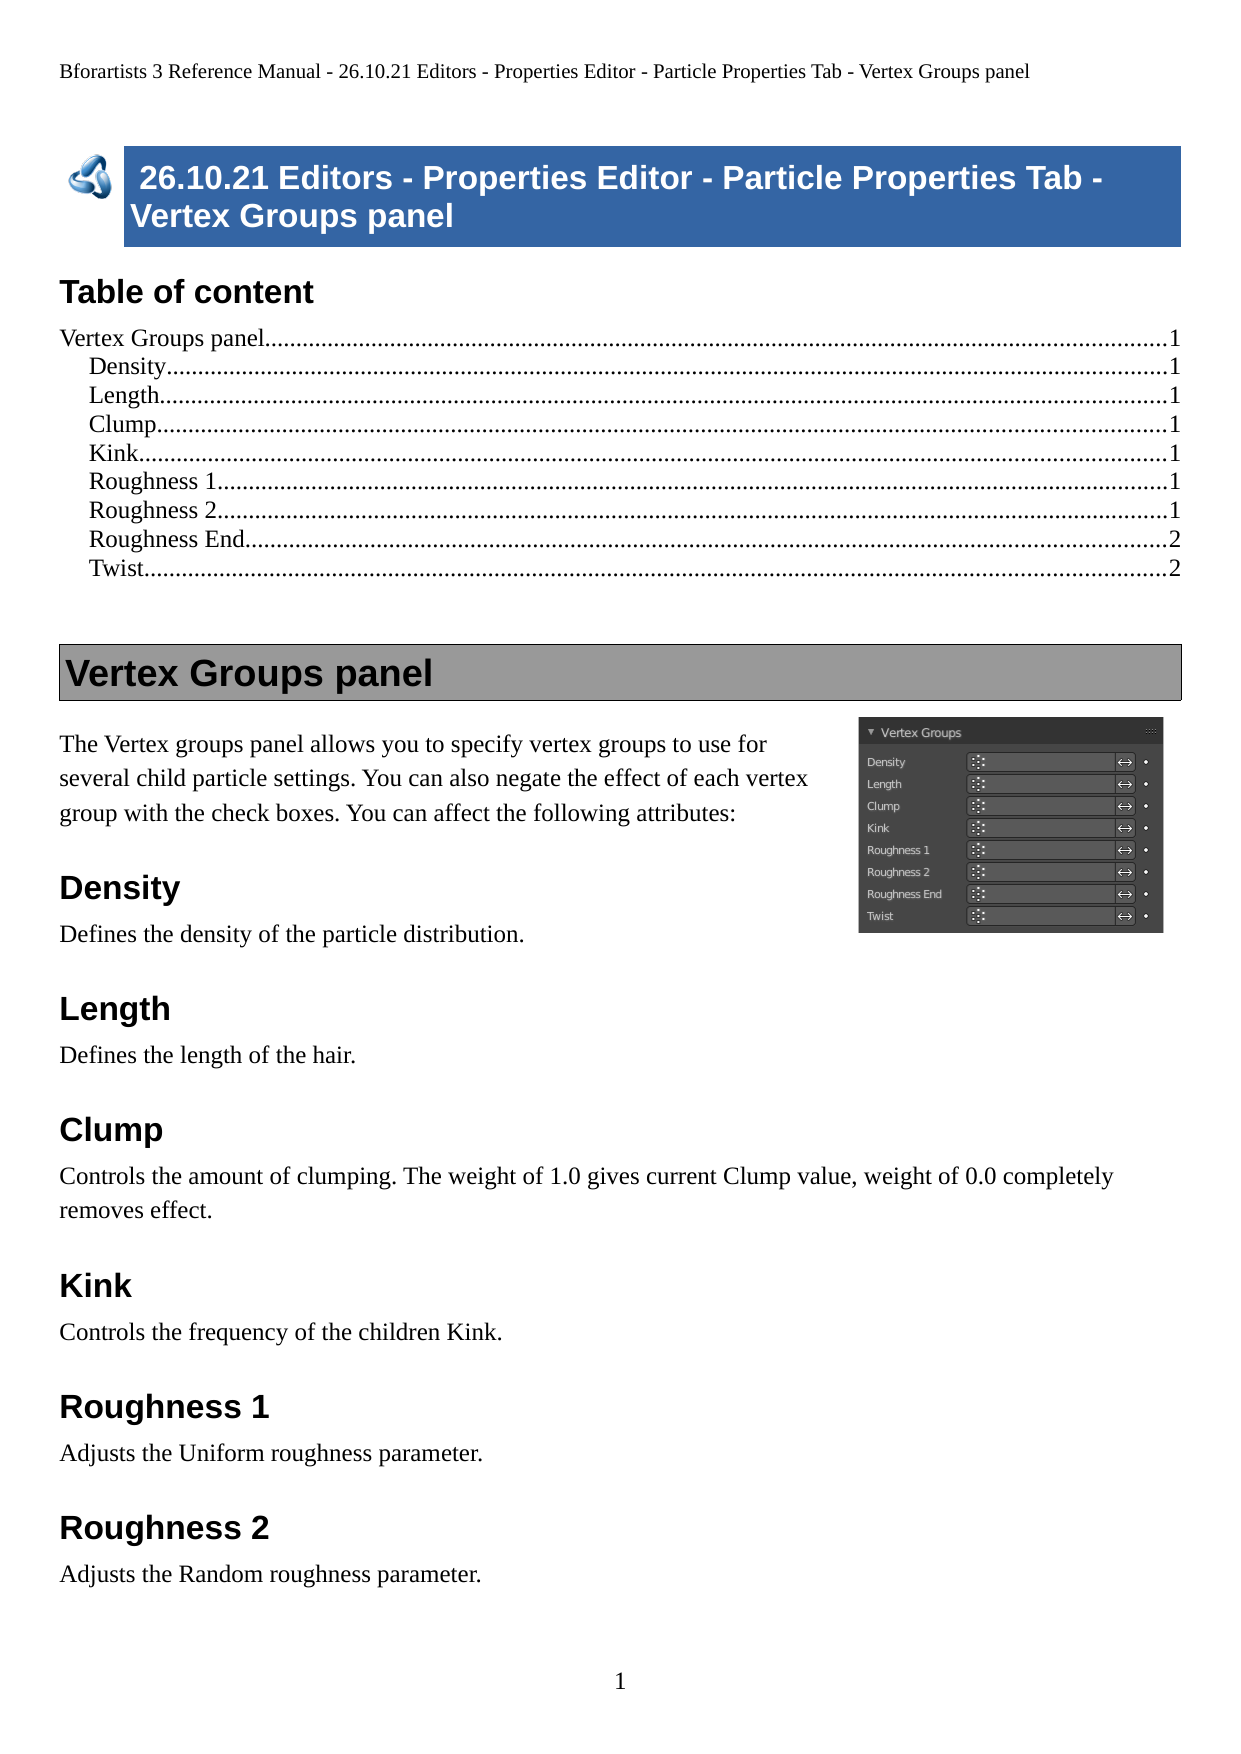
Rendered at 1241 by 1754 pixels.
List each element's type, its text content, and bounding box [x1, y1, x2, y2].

text Defines the length of the hair. [59, 1040, 1181, 1069]
text Controls the amount of clumping. The weight of 1.0 gives current Clump value, weight of 0.0 completely removes effect. [59, 1161, 1181, 1224]
text Adjusts the Random roughness parameter. [59, 1559, 1181, 1587]
text The Vertex groups panel allows you to specify vertex groups to use for several child particle settings. You can also negate the effect of each vertex group with the check boxes. You can affect the following attributes: [59, 729, 858, 827]
subtitle [1164, 868, 1181, 907]
text Density 1 [88, 351, 1181, 380]
subtitle Clump [59, 1110, 1181, 1149]
subtitle Length [59, 989, 1181, 1028]
subtitle Table of content [59, 272, 1181, 310]
table_header [59, 146, 124, 247]
text Twist 2 [88, 553, 1181, 581]
text Clump 1 [88, 409, 1181, 438]
text Length 1 [88, 380, 1181, 409]
text Vertex Groups panel 1 [59, 323, 1181, 351]
table_header 26.10.21 Editors - Properties Editor - Particle Properties Tab - Vertex Groups panel [124, 146, 1181, 247]
picture [65, 152, 114, 202]
text Adjusts the Uniform roughness parameter. [59, 1438, 1181, 1466]
text Kink 1 [88, 438, 1181, 466]
text Roughness End 2 [88, 524, 1181, 553]
table_header Vertex Groups panel [60, 645, 1181, 700]
picture [858, 717, 1164, 933]
subtitle Kink [59, 1266, 1181, 1304]
subtitle Roughness 2 [59, 1508, 1181, 1546]
subtitle Roughness 1 [59, 1387, 1181, 1425]
text Roughness 1 1 [88, 466, 1181, 495]
text Defines the density of the particle distribution. [59, 919, 1181, 948]
text Roughness 2 1 [88, 495, 1181, 524]
text Controls the frequency of the children Kink. [59, 1317, 1181, 1345]
subtitle Density [59, 868, 858, 907]
